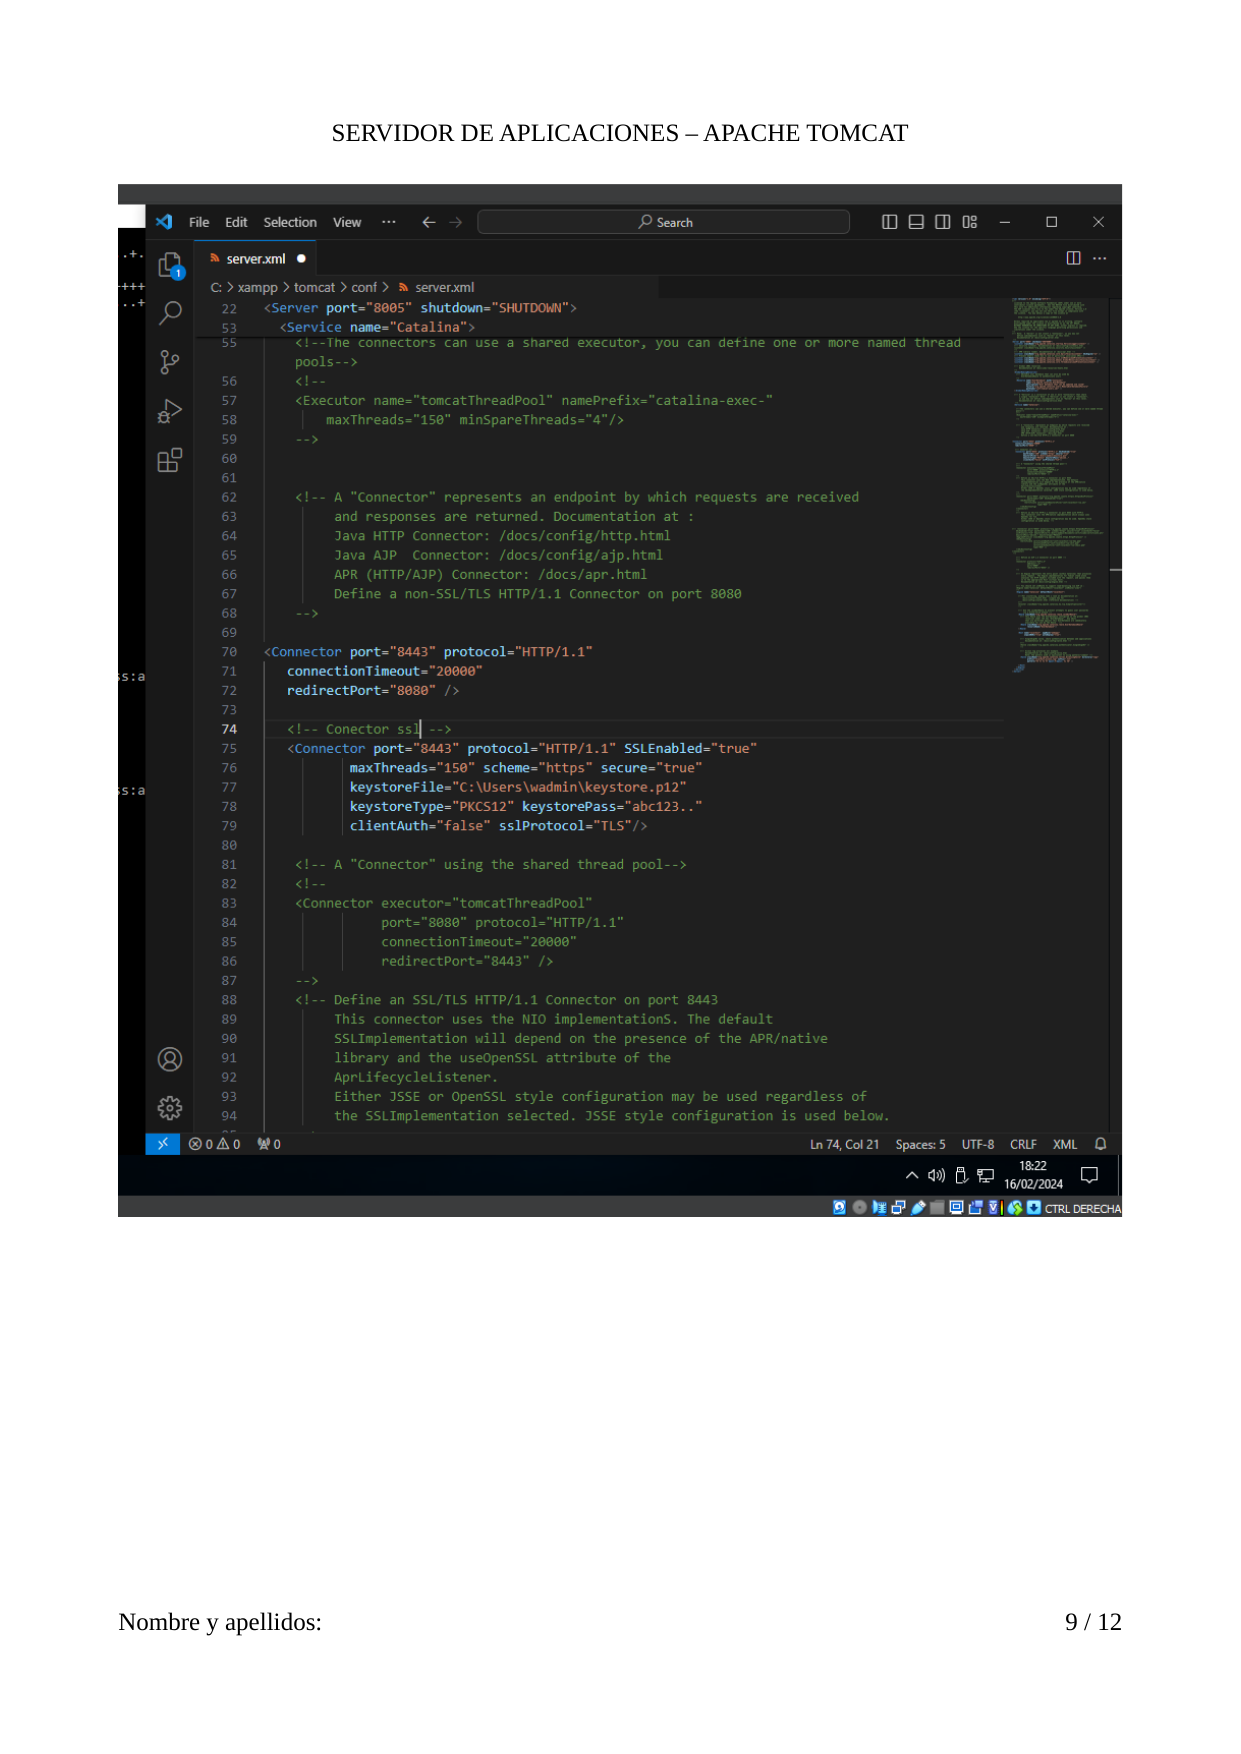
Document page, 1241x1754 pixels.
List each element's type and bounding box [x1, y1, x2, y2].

picture [118, 176, 1123, 1217]
